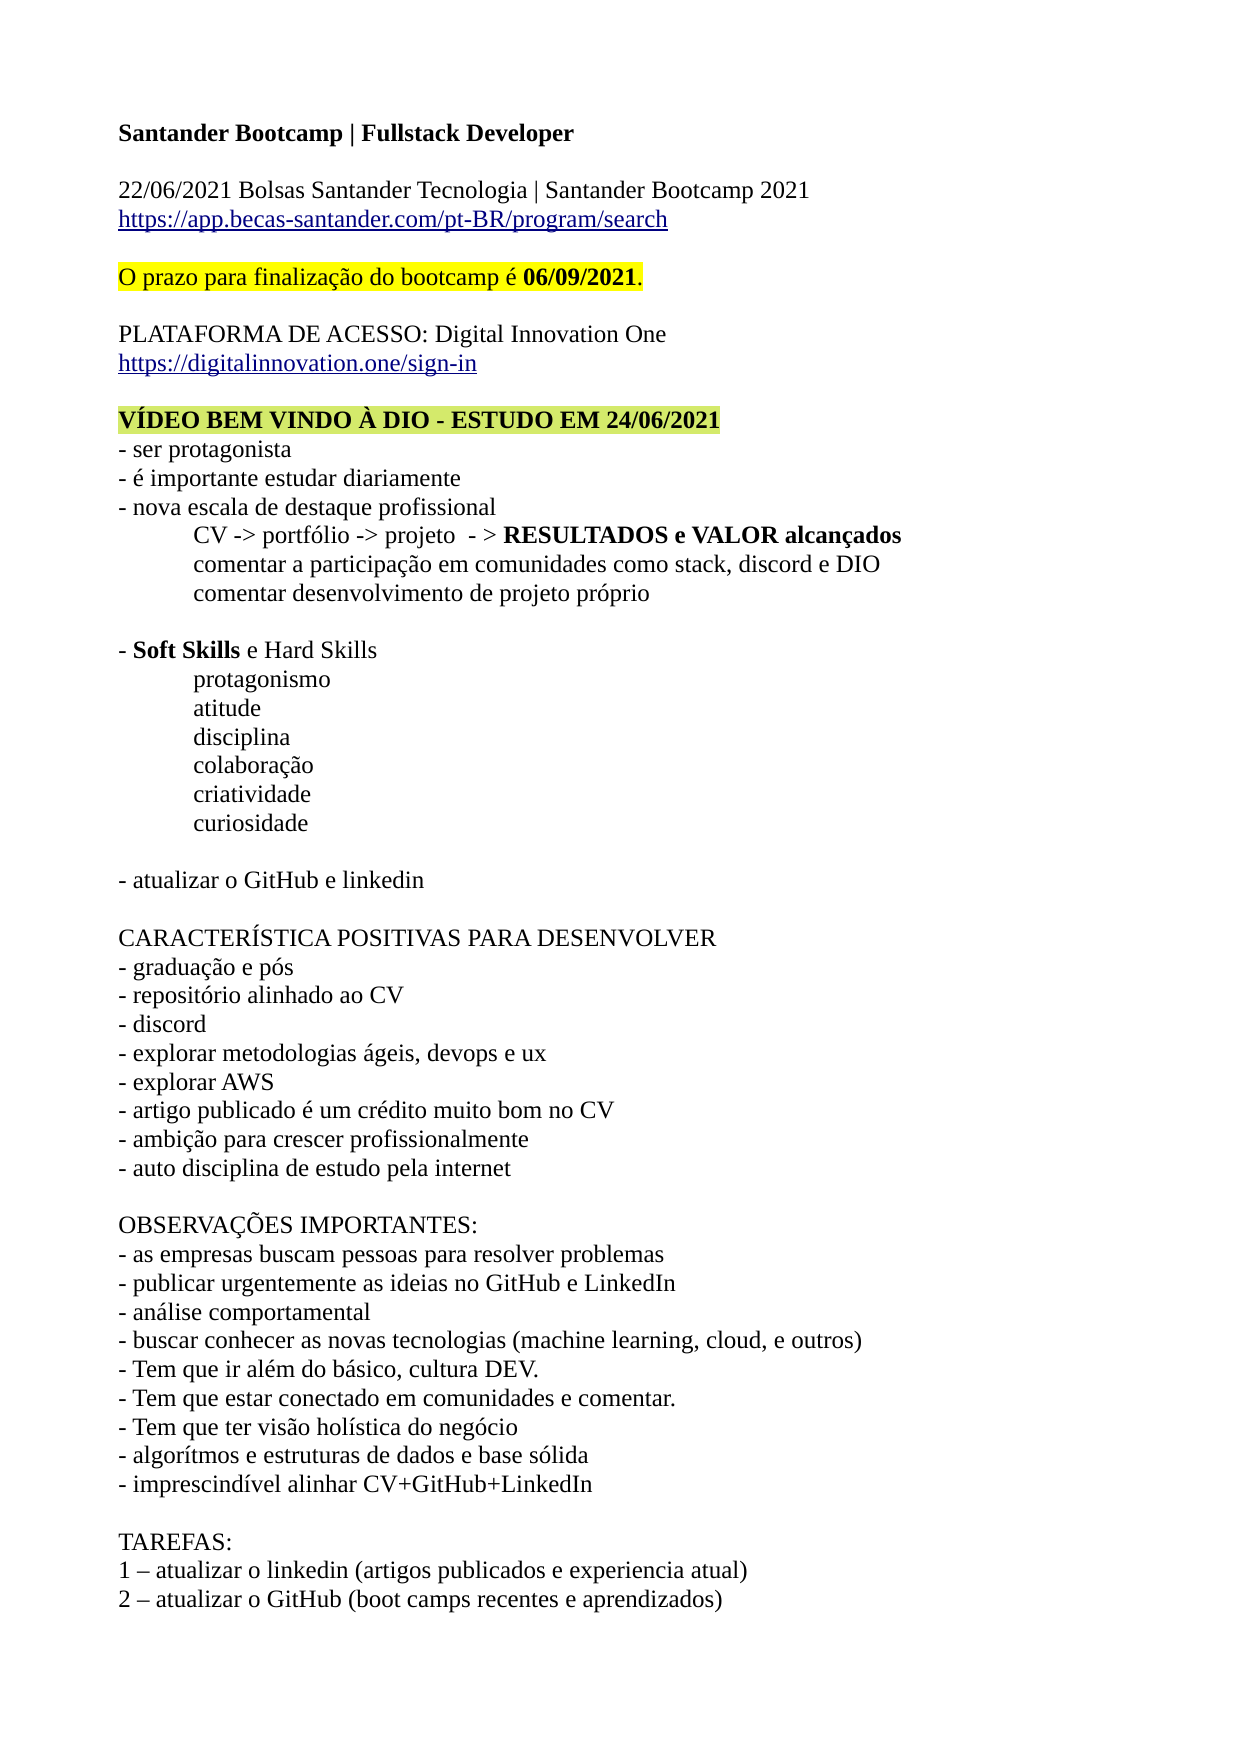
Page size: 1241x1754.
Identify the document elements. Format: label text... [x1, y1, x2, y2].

text - análise comportamental [118, 1297, 1122, 1326]
text protagonismo [118, 664, 1122, 693]
text VÍDEO BEM VINDO À DIO - ESTUDO EM 24/06/2021 [118, 406, 1122, 434]
text - publicar urgentemente as ideias no GitHub e LinkedIn [118, 1268, 1122, 1297]
text Santander Bootcamp | Fullstack Developer [118, 118, 1122, 147]
text TAREFAS: [118, 1527, 1122, 1556]
text PLATAFORMA DE ACESSO: Digital Innovation One https://digitalinnovation.one/sign-in [118, 291, 1122, 377]
text - explorar metodologias ágeis, devops e ux [118, 1038, 1122, 1067]
text - explorar AWS [118, 1067, 1122, 1096]
text colaboração [118, 751, 1122, 779]
text OBSERVAÇÕES IMPORTANTES: [118, 1211, 1122, 1239]
text 2 – atualizar o GitHub (boot camps recentes e aprendizados) [118, 1584, 1122, 1613]
text - Soft Skills e Hard Skills [118, 636, 1122, 664]
text - auto disciplina de estudo pela internet [118, 1153, 1122, 1182]
text - Tem que ter visão holística do negócio [118, 1412, 1122, 1441]
text CV -> portfólio -> projeto - > RESULTADOS e VALOR alcançados [118, 521, 1122, 549]
text - as empresas buscam pessoas para resolver problemas [118, 1239, 1122, 1268]
text comentar desenvolvimento de projeto próprio [118, 578, 1122, 607]
text O prazo para finalização do bootcamp é 06/09/2021. [118, 262, 1122, 291]
text - Tem que estar conectado em comunidades e comentar. [118, 1383, 1122, 1412]
text - discord [118, 1009, 1122, 1038]
text CARACTERÍSTICA POSITIVAS PARA DESENVOLVER [118, 923, 1122, 952]
text criatividade [118, 779, 1122, 808]
text 22/06/2021 Bolsas Santander Tecnologia | Santander Bootcamp 2021 https://app.becas-santander.com/pt-BR/program/search [118, 176, 1122, 262]
text comentar a participação em comunidades como stack, discord e DIO [118, 549, 1122, 578]
text - atualizar o GitHub e linkedin [118, 866, 1122, 894]
text - artigo publicado é um crédito muito bom no CV [118, 1096, 1122, 1124]
text - imprescindível alinhar CV+GitHub+LinkedIn [118, 1469, 1122, 1498]
text - ambição para crescer profissionalmente [118, 1124, 1122, 1153]
text - repositório alinhado ao CV [118, 981, 1122, 1009]
text - graduação e pós [118, 952, 1122, 981]
text curiosidade [118, 808, 1122, 837]
text - é importante estudar diariamente [118, 463, 1122, 492]
text - algorítmos e estruturas de dados e base sólida [118, 1441, 1122, 1469]
text atitude [118, 693, 1122, 722]
text disciplina [118, 722, 1122, 751]
text 1 – atualizar o linkedin (artigos publicados e experiencia atual) [118, 1556, 1122, 1584]
text - nova escala de destaque profissional [118, 492, 1122, 521]
text - buscar conhecer as novas tecnologias (machine learning, cloud, e outros) - Tem que ir além do básico, cultura DEV. [118, 1326, 1122, 1383]
text - ser protagonista [118, 434, 1122, 463]
